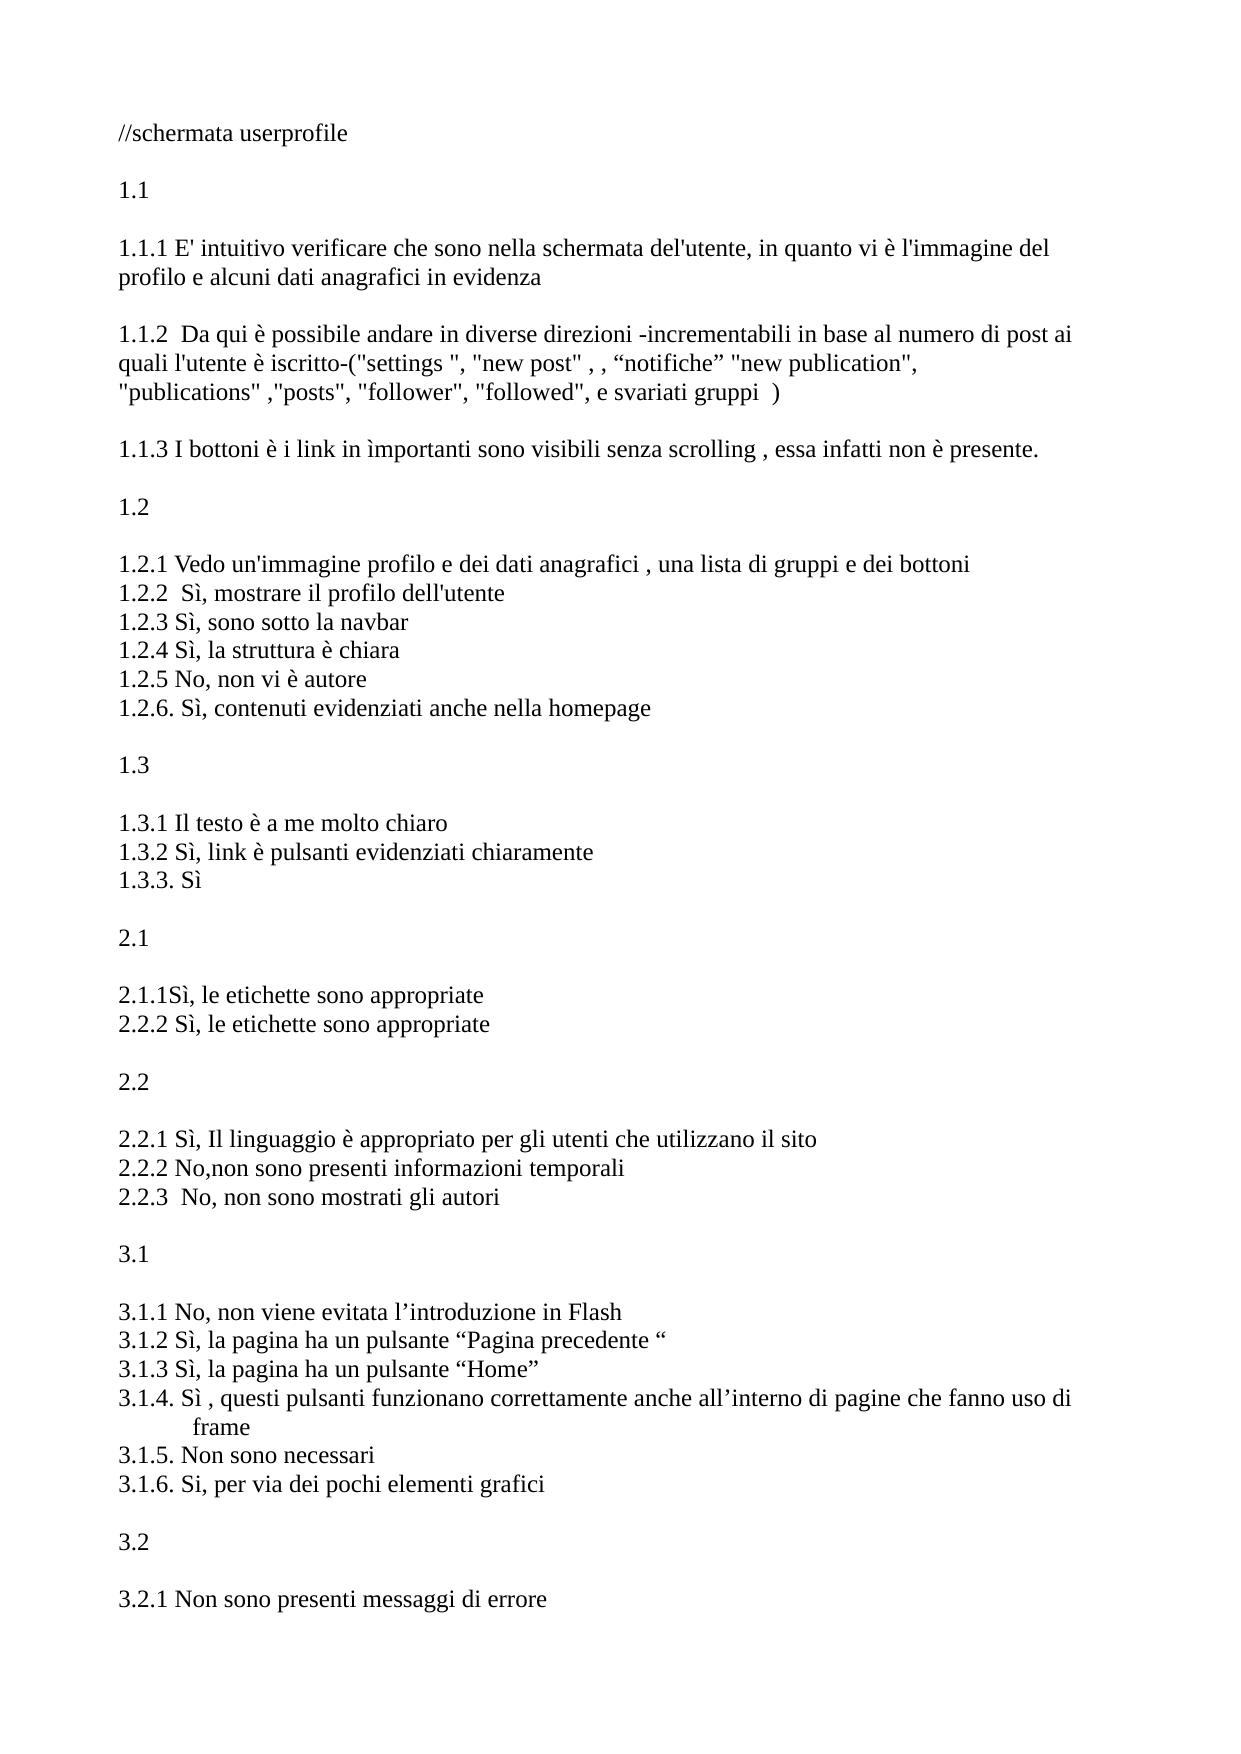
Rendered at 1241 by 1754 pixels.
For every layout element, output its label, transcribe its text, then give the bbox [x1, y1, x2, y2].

text 3.1.3 Sì, la pagina ha un pulsante “Home” [118, 1354, 1122, 1383]
text 2.1 [118, 923, 1122, 952]
text 1.1.2 Da qui è possibile andare in diverse direzioni -incrementabili in base al numero di post ai quali l'utente è iscritto-("settings ", "new post" , , “notifiche” "new publication", "publications" ,"posts", "follower", "followed", e svariati gruppi ) [118, 319, 1122, 406]
text 2.2.2 No,non sono presenti informazioni temporali [118, 1153, 1122, 1182]
text 3.2.1 Non sono presenti messaggi di errore [118, 1584, 1122, 1613]
text 1.2 [118, 492, 1122, 521]
text 1.3.2 Sì, link è pulsanti evidenziati chiaramente [118, 837, 1122, 866]
text 1.2.4 Sì, la struttura è chiara [118, 636, 1122, 664]
text 3.1.6. Si, per via dei pochi elementi grafici [118, 1469, 1122, 1498]
text 3.1.4. Sì , questi pulsanti funzionano correttamente anche all’interno di pagine che fanno uso di frame [118, 1383, 1122, 1441]
text 1.1.3 I bottoni è i link in ìmportanti sono visibili senza scrolling , essa infatti non è presente. [118, 434, 1122, 463]
text 2.2 [118, 1067, 1122, 1096]
text 1.2.3 Sì, sono sotto la navbar [118, 607, 1122, 636]
text 3.1.5. Non sono necessari [118, 1441, 1122, 1469]
text 1.3 [118, 751, 1122, 779]
text 1.2.2 Sì, mostrare il profilo dell'utente [118, 578, 1122, 607]
text 2.1.1Sì, le etichette sono appropriate [118, 981, 1122, 1009]
text //schermata userprofile [118, 118, 1122, 147]
text 1.2.6. Sì, contenuti evidenziati anche nella homepage [118, 693, 1122, 722]
text 2.2.2 Sì, le etichette sono appropriate [118, 1009, 1122, 1038]
text 1.2.5 No, non vi è autore [118, 664, 1122, 693]
text 2.2.3 No, non sono mostrati gli autori [118, 1182, 1122, 1211]
text 1.3.1 Il testo è a me molto chiaro [118, 808, 1122, 837]
text 1.1.1 E' intuitivo verificare che sono nella schermata del'utente, in quanto vi è l'immagine del profilo e alcuni dati anagrafici in evidenza [118, 233, 1122, 291]
text 2.2.1 Sì, Il linguaggio è appropriato per gli utenti che utilizzano il sito [118, 1124, 1122, 1153]
text 3.2 [118, 1527, 1122, 1556]
text 3.1.2 Sì, la pagina ha un pulsante “Pagina precedente “ [118, 1326, 1122, 1354]
text 1.1 [118, 176, 1122, 204]
text 3.1.1 No, non viene evitata l’introduzione in Flash [118, 1297, 1122, 1326]
text 1.2.1 Vedo un'immagine profilo e dei dati anagrafici , una lista di gruppi e dei bottoni [118, 549, 1122, 578]
text 1.3.3. Sì [118, 866, 1122, 894]
text 3.1 [118, 1239, 1122, 1268]
